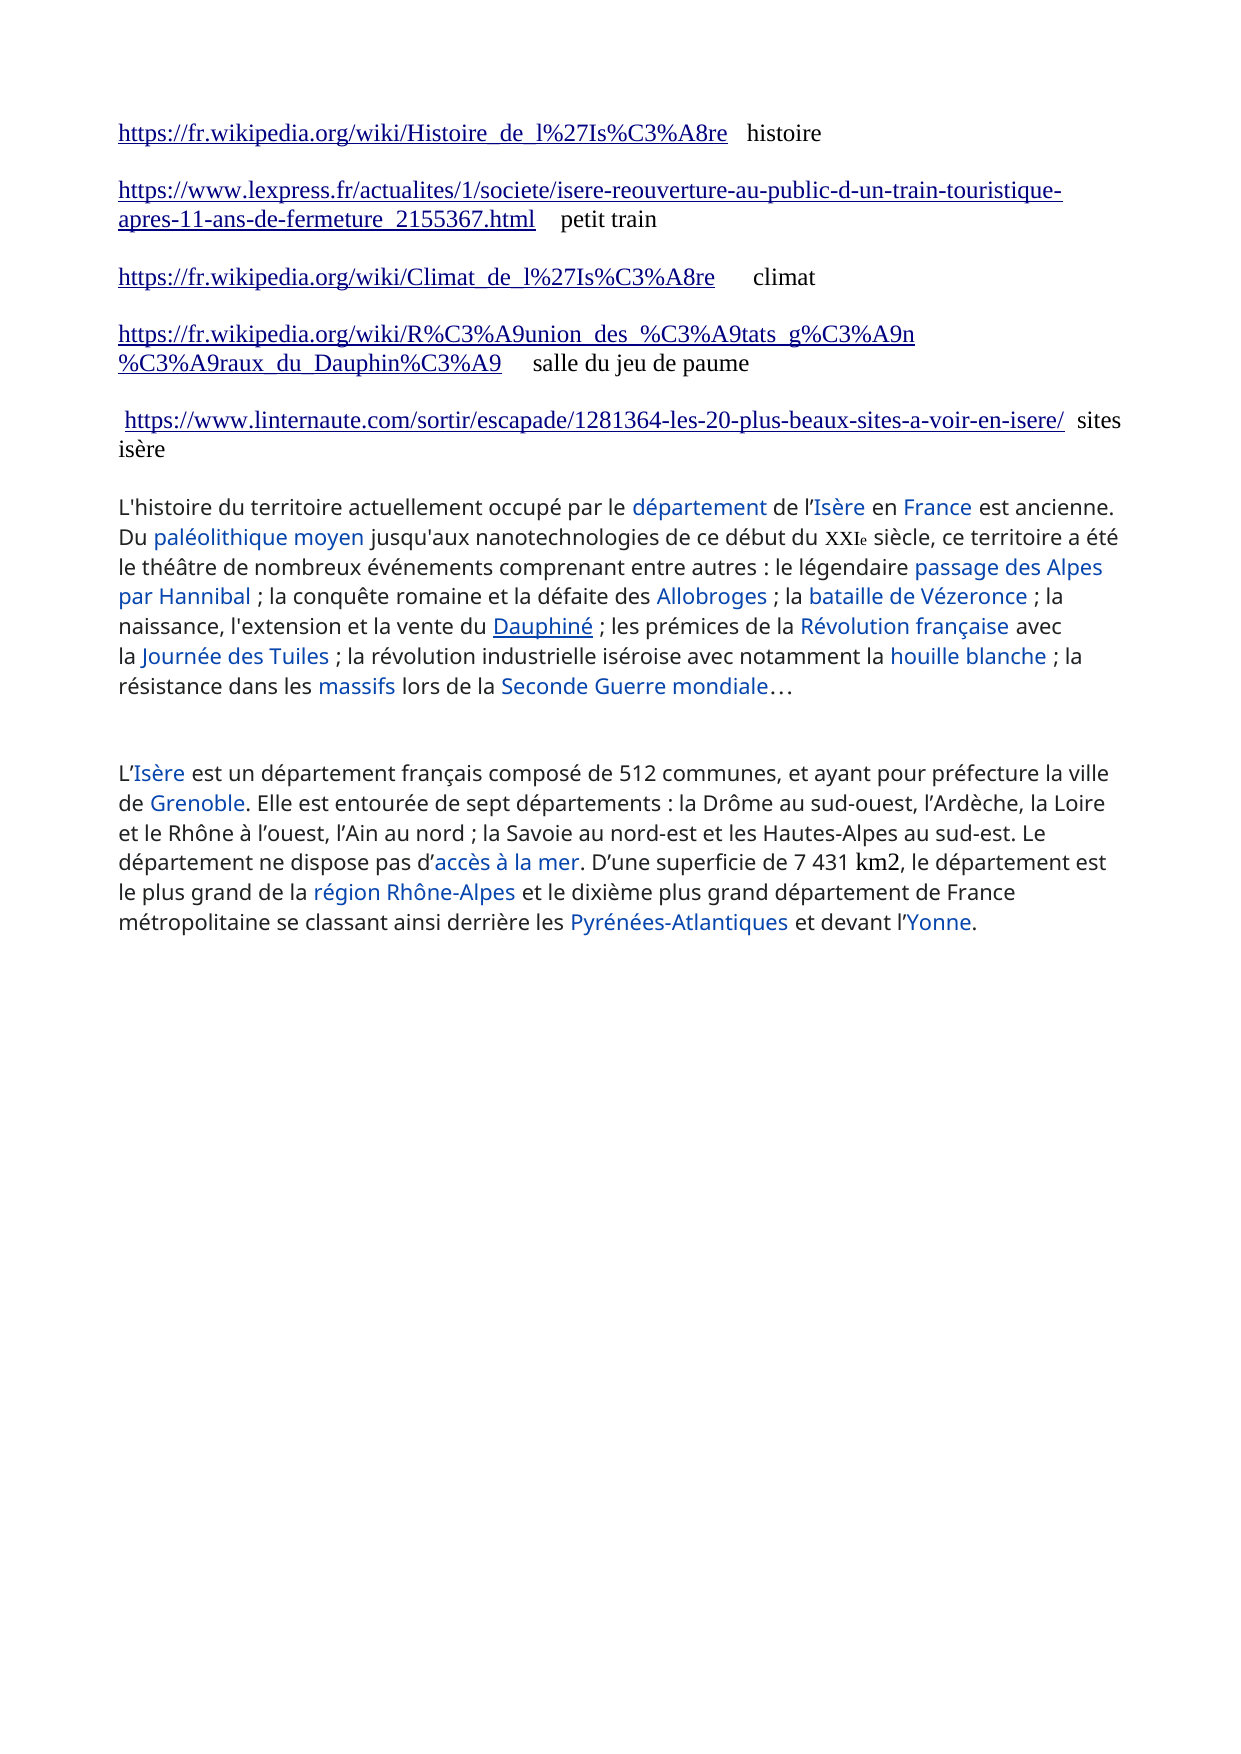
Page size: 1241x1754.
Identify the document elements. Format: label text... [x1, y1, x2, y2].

text Du paléolithique moyen jusqu'aux nanotechnologies de ce début du xxie siècle, ce territoire a été le théâtre de nombreux événements comprenant entre autres : le légendaire passage des Alpes par Hannibal ; la conquête romaine et la défaite des Allobroges ; la bataille de Vézeronce ; la naissance, l'extension et la vente du Dauphiné ; les prémices de la Révolution française avec la Journée des Tuiles ; la révolution industrielle iséroise avec notamment la houille blanche ; la résistance dans les massifs lors de la Seconde Guerre mondiale… [118, 522, 1122, 700]
text L’Isère est un département français composé de 512 communes, et ayant pour préfecture la ville de Grenoble. Elle est entourée de sept départements : la Drôme au sud-ouest, l’Ardèche, la Loire et le Rhône à l’ouest, l’Ain au nord ; la Savoie au nord-est et les Hautes-Alpes au sud-est. Le département ne dispose pas d’accès à la mer. D’une superficie de 7 431 km2, le département est le plus grand de la région Rhône-Alpes et le dixième plus grand département de France métropolitaine se classant ainsi derrière les Pyrénées-Atlantiques et devant l’Yonne. [118, 758, 1122, 937]
text https://fr.wikipedia.org/wiki/R%C3%A9union_des_%C3%A9tats_g%C3%A9n%C3%A9raux_du_Dauphin%C3%A9 salle du jeu de paume [118, 319, 1122, 377]
text https://www.lexpress.fr/actualites/1/societe/isere-reouverture-au-public-d-un-train-touristique-apres-11-ans-de-fermeture_2155367.html petit train [118, 176, 1122, 233]
text https://fr.wikipedia.org/wiki/Histoire_de_l%27Is%C3%A8re histoire [118, 118, 1122, 147]
text L'histoire du territoire actuellement occupé par le département de l’Isère en France est ancienne. [118, 492, 1122, 522]
text https://fr.wikipedia.org/wiki/Climat_de_l%27Is%C3%A8re climat [118, 262, 1122, 291]
text https://www.linternaute.com/sortir/escapade/1281364-les-20-plus-beaux-sites-a-voir-en-isere/ sites isère [118, 406, 1122, 463]
